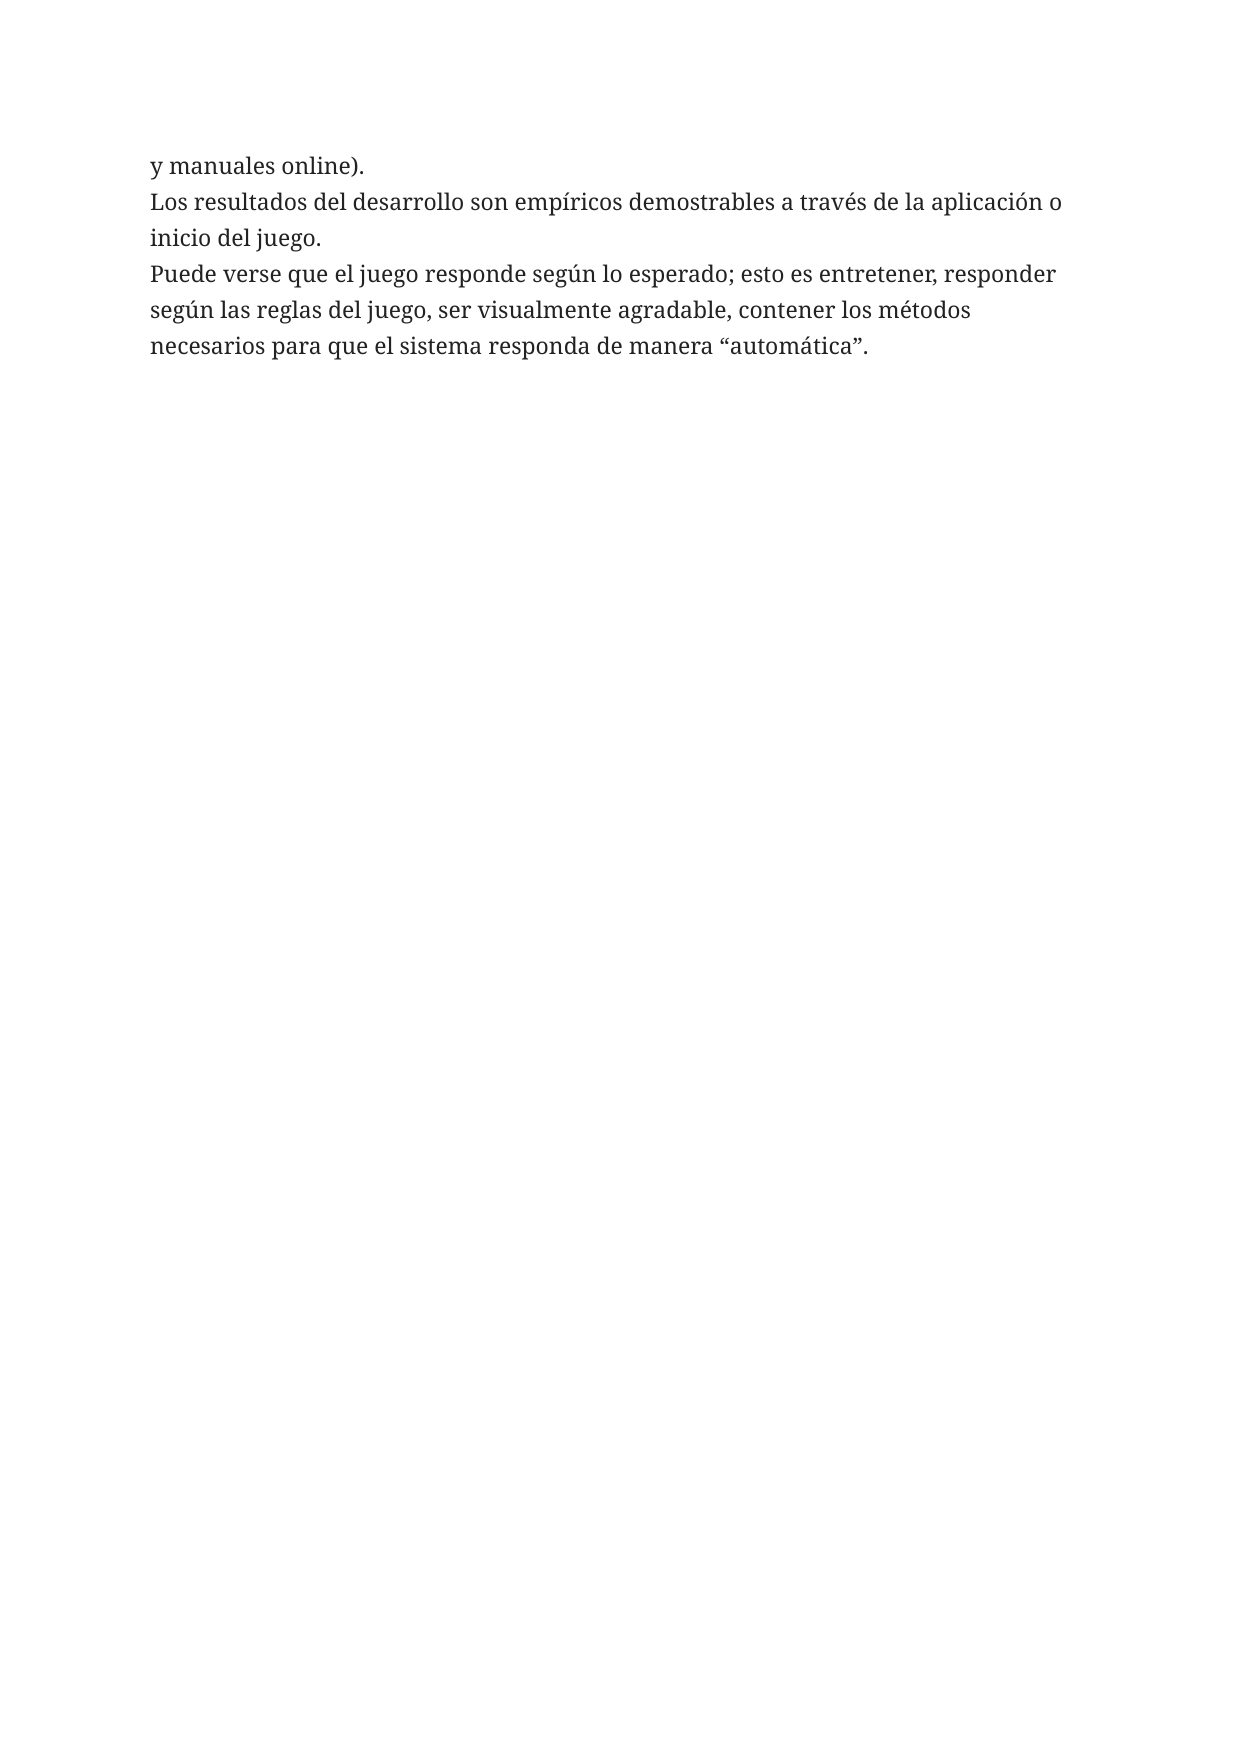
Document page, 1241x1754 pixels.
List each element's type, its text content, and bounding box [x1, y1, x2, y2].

text Puede verse que el juego responde según lo esperado; esto es entretener, responder según las reglas del juego, ser visualmente agradable, contener los métodos necesarios para que el sistema responda de manera “automática”. [150, 258, 1090, 361]
text Los resultados del desarrollo son empíricos demostrables a través de la aplicación o inicio del juego. [150, 186, 1090, 253]
text y manuales online). [150, 150, 1090, 181]
